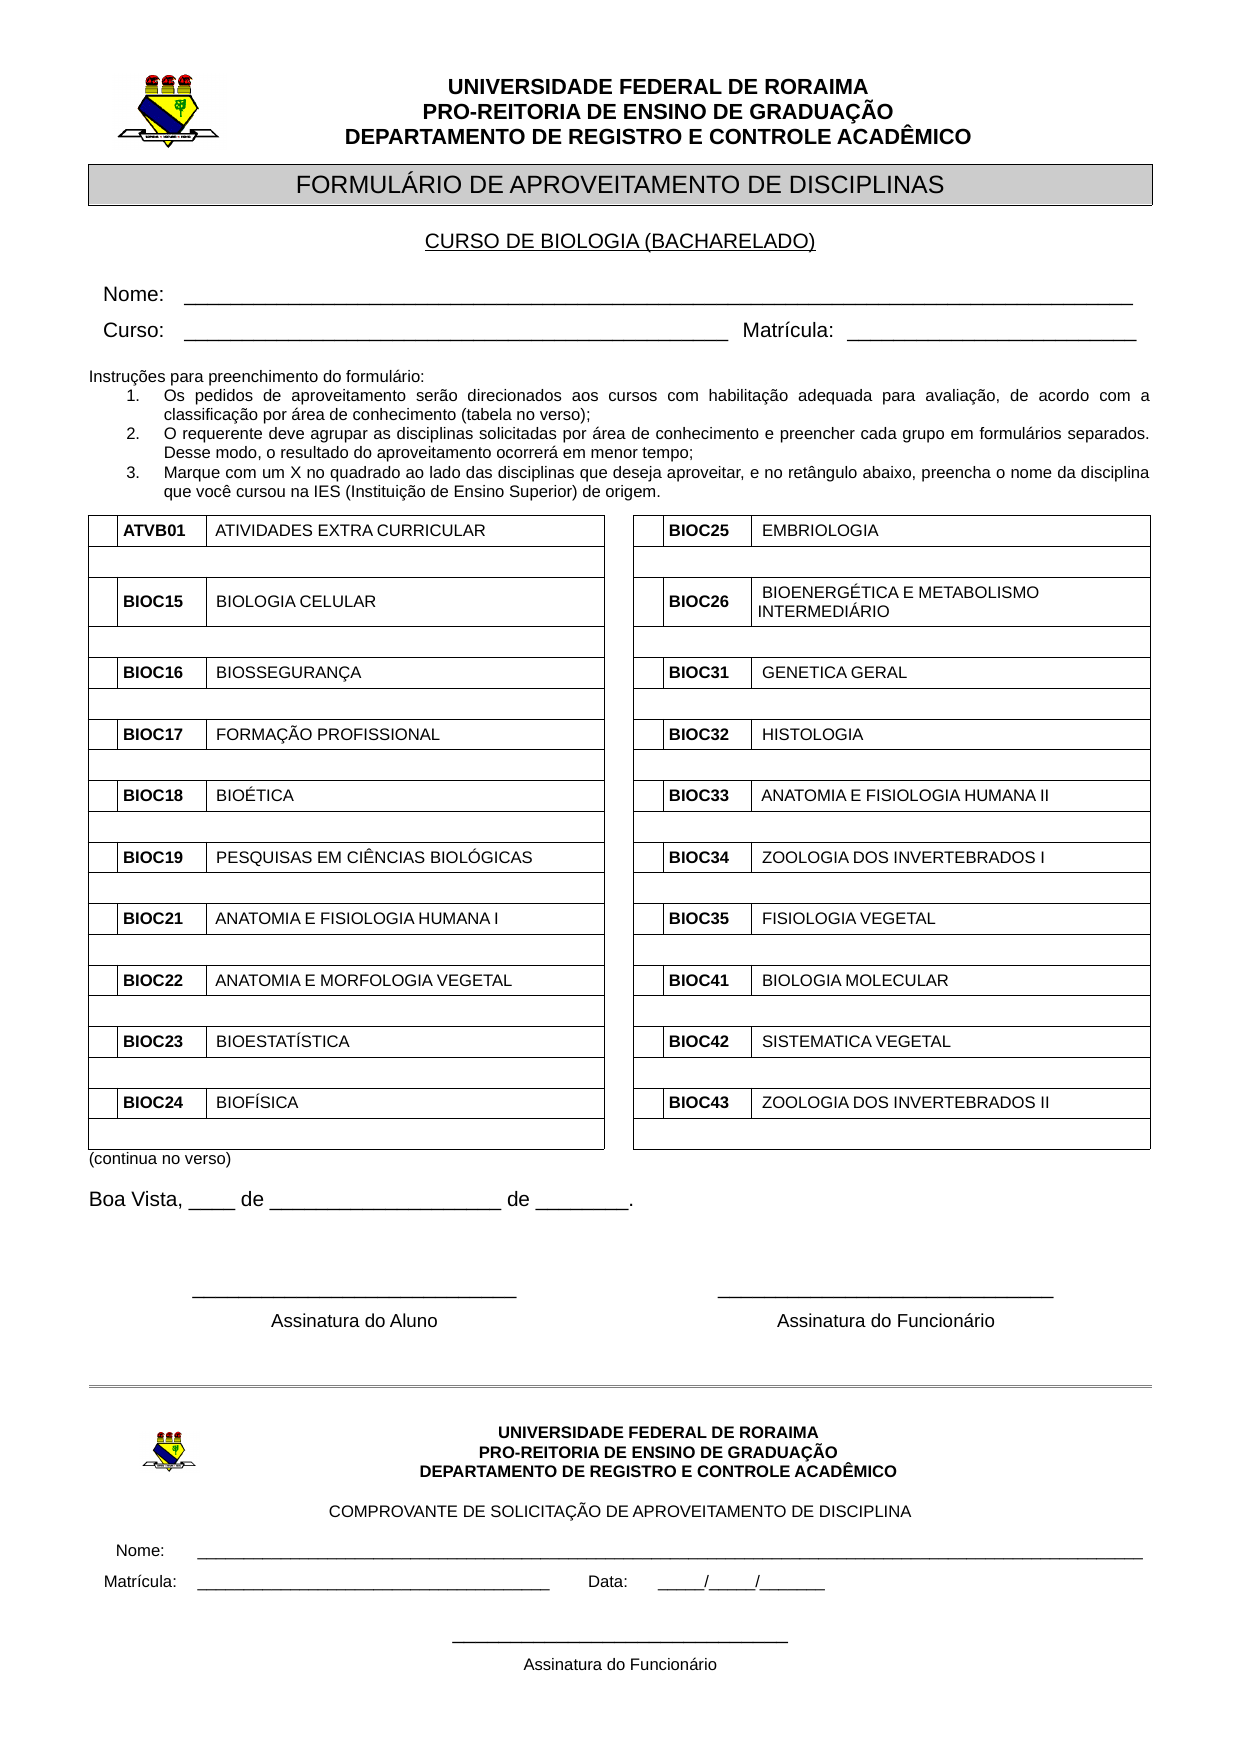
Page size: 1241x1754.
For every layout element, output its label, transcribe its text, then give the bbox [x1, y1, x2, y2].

table_cell [89, 1027, 117, 1057]
table_cell [634, 966, 663, 995]
table_cell BIOC42 [664, 1027, 751, 1057]
table_header [89, 516, 117, 546]
table_header __________________________________________________________________________________ [178, 277, 1152, 312]
table_cell [605, 749, 633, 780]
table_cell BIOESTATÍSTICA [207, 1027, 604, 1057]
table_header [89, 1417, 250, 1487]
table_header Nome: [89, 277, 178, 312]
table_cell [89, 904, 117, 934]
table_cell BIOC19 [118, 843, 206, 872]
table_cell [634, 935, 1150, 964]
table_cell _______________________________________________ [178, 312, 735, 347]
table_cell [89, 1089, 117, 1118]
table_cell BIOC35 [664, 904, 751, 934]
table_cell [634, 781, 663, 811]
table_cell [89, 935, 604, 964]
table_cell [634, 578, 663, 626]
table_cell ANATOMIA E FISIOLOGIA HUMANA I [207, 904, 604, 934]
table_cell BIOSSEGURANÇA [207, 658, 604, 688]
text Boa Vista, ____ de ____________________ de ________. [88, 1187, 1152, 1211]
table_cell FISIOLOGIA VEGETAL [752, 904, 1150, 934]
table_cell [634, 996, 1150, 1026]
table_cell [89, 547, 604, 577]
table_cell [634, 1119, 1150, 1149]
table_cell [605, 1057, 633, 1087]
table_cell FORMAÇÃO PROFISSIONAL [207, 720, 604, 749]
table_cell [89, 812, 604, 842]
table_cell BIOC21 [118, 904, 206, 934]
table_cell HISTOLOGIA [752, 720, 1150, 749]
table_cell [634, 720, 663, 749]
table_cell BIOC31 [664, 658, 751, 688]
table_header Nome: [89, 1535, 192, 1566]
table_cell ZOOLOGIA DOS INVERTEBRADOS II [752, 1089, 1150, 1118]
table_cell [605, 842, 633, 872]
table_cell BIOC18 [118, 781, 206, 811]
list Marque com um X no quadrado ao lado das disciplinas que deseja aproveitar, e no retângulo abaixo, preencha o nome da disciplina que você cursou na IES (Instituição de Ensino Superior) de origem. [126, 462, 1152, 501]
table_cell BIOC34 [664, 843, 751, 872]
table_cell BIOC23 [118, 1027, 206, 1057]
table_cell BIOC32 [664, 720, 751, 749]
table_cell [605, 1026, 633, 1057]
table_header EMBRIOLOGIA [752, 516, 1150, 546]
table_header [89, 59, 250, 164]
table_cell [89, 996, 604, 1026]
table_cell [605, 657, 633, 688]
text COMPROVANTE DE SOLICITAÇÃO DE APROVEITAMENTO DE DISCIPLINA [88, 1502, 1152, 1521]
table_header ATIVIDADES EXTRA CURRICULAR [207, 516, 604, 546]
text CURSO DE BIOLOGIA (BACHARELADO) [86, 229, 1152, 253]
list Os pedidos de aproveitamento serão direcionados aos cursos com habilitação adequada para avaliação, de acordo com a classificação por área de conhecimento (tabela no verso); [126, 386, 1152, 424]
table_cell [634, 1058, 1150, 1087]
table_cell BIOC16 [118, 658, 206, 688]
table_cell ZOOLOGIA DOS INVERTEBRADOS I [752, 843, 1150, 872]
table_cell BIOC33 [664, 781, 751, 811]
table_cell [605, 872, 633, 903]
table_header FORMULÁRIO DE APROVEITAMENTO DE DISCIPLINAS [89, 165, 1152, 204]
table_cell Curso: [89, 312, 178, 347]
table_cell BIOC15 [118, 578, 206, 626]
table_cell [634, 547, 1150, 577]
table_cell [605, 626, 633, 657]
table_header _____________________________ [89, 1614, 1152, 1649]
table_cell [89, 1119, 604, 1149]
table_cell [89, 966, 117, 995]
table_header BIOC25 [664, 516, 751, 546]
table_cell [89, 658, 117, 688]
text Instruções para preenchimento do formulário: [88, 367, 1152, 386]
table_cell [634, 1089, 663, 1118]
table_cell [605, 934, 633, 964]
table_header ____________________________ [89, 1269, 620, 1304]
table_cell BIOC43 [664, 1089, 751, 1118]
table_cell [605, 577, 633, 626]
table_cell [89, 1058, 604, 1087]
table_cell BIOC17 [118, 720, 206, 749]
table_cell [89, 627, 604, 657]
table_cell [634, 843, 663, 872]
table_cell [605, 546, 633, 577]
table_cell GENETICA GERAL [752, 658, 1150, 688]
table_header [1066, 59, 1152, 164]
list O requerente deve agrupar as disciplinas solicitadas por área de conhecimento e preencher cada grupo em formulários separados. Desse modo, o resultado do aproveitamento ocorrerá em menor tempo; [126, 424, 1152, 462]
table_cell BIOC41 [664, 966, 751, 995]
table_cell [605, 1088, 633, 1118]
table_cell ______________________________________ [192, 1566, 563, 1597]
table_cell BIOC24 [118, 1089, 206, 1118]
table_cell [634, 904, 663, 934]
table_cell [89, 750, 604, 780]
table_cell [89, 843, 117, 872]
table_cell [634, 689, 1150, 719]
table_cell [605, 903, 633, 934]
table_cell [634, 873, 1150, 903]
table_header UNIVERSIDADE FEDERAL DE RORAIMA PRO-REITORIA DE ENSINO DE GRADUAÇÃO DEPARTAMENTO DE REGISTRO E CONTROLE ACADÊMICO [250, 59, 1066, 164]
table_cell Matrícula: [89, 1566, 192, 1597]
table_header UNIVERSIDADE FEDERAL DE RORAIMA PRO-REITORIA DE ENSINO DE GRADUAÇÃO DEPARTAMENTO DE REGISTRO E CONTROLE ACADÊMICO [250, 1417, 1066, 1487]
table_cell SISTEMATICA VEGETAL [752, 1027, 1150, 1057]
table_cell [634, 812, 1150, 842]
table_cell PESQUISAS EM CIÊNCIAS BIOLÓGICAS [207, 843, 604, 872]
table_cell [89, 781, 117, 811]
table_cell [605, 995, 633, 1026]
table_header [634, 516, 663, 546]
table_cell [89, 720, 117, 749]
table_header _____________________________ [620, 1269, 1152, 1304]
table_header [605, 515, 633, 546]
table_cell Data: [563, 1566, 652, 1597]
table_cell [634, 750, 1150, 780]
table_cell [634, 1027, 663, 1057]
table_cell [634, 658, 663, 688]
table_cell ANATOMIA E MORFOLOGIA VEGETAL [207, 966, 604, 995]
table_cell Assinatura do Aluno [89, 1304, 620, 1337]
table_cell Matrícula: [735, 312, 841, 347]
table_cell [605, 1118, 633, 1149]
picture [112, 73, 227, 150]
table_cell BIOENERGÉTICA E METABOLISMO INTERMEDIÁRIO [752, 578, 1150, 626]
table_cell [89, 873, 604, 903]
table_cell [605, 811, 633, 842]
table_cell [605, 688, 633, 719]
picture [139, 1431, 200, 1473]
table_cell BIOC26 [664, 578, 751, 626]
text (continua no verso) [88, 1149, 1152, 1168]
table_cell [605, 719, 633, 749]
table_cell [89, 578, 117, 626]
table_cell [634, 627, 1150, 657]
table_cell Assinatura do Funcionário [620, 1304, 1152, 1337]
table_cell [89, 689, 604, 719]
table_cell _____/_____/_______ [652, 1566, 1152, 1597]
table_cell BIOLOGIA MOLECULAR [752, 966, 1150, 995]
table_cell [605, 780, 633, 811]
table_cell BIOLOGIA CELULAR [207, 578, 604, 626]
table_cell Assinatura do Funcionário [89, 1649, 1152, 1680]
table_cell BIOC22 [118, 966, 206, 995]
table_cell _________________________ [841, 312, 1152, 347]
table_cell BIOÉTICA [207, 781, 604, 811]
table_cell BIOFÍSICA [207, 1089, 604, 1118]
table_cell [605, 965, 633, 995]
table_cell ANATOMIA E FISIOLOGIA HUMANA II [752, 781, 1150, 811]
table_header ATVB01 [118, 516, 206, 546]
table_header [1066, 1417, 1152, 1487]
table_header ______________________________________________________________________________________________________ [192, 1535, 1152, 1566]
